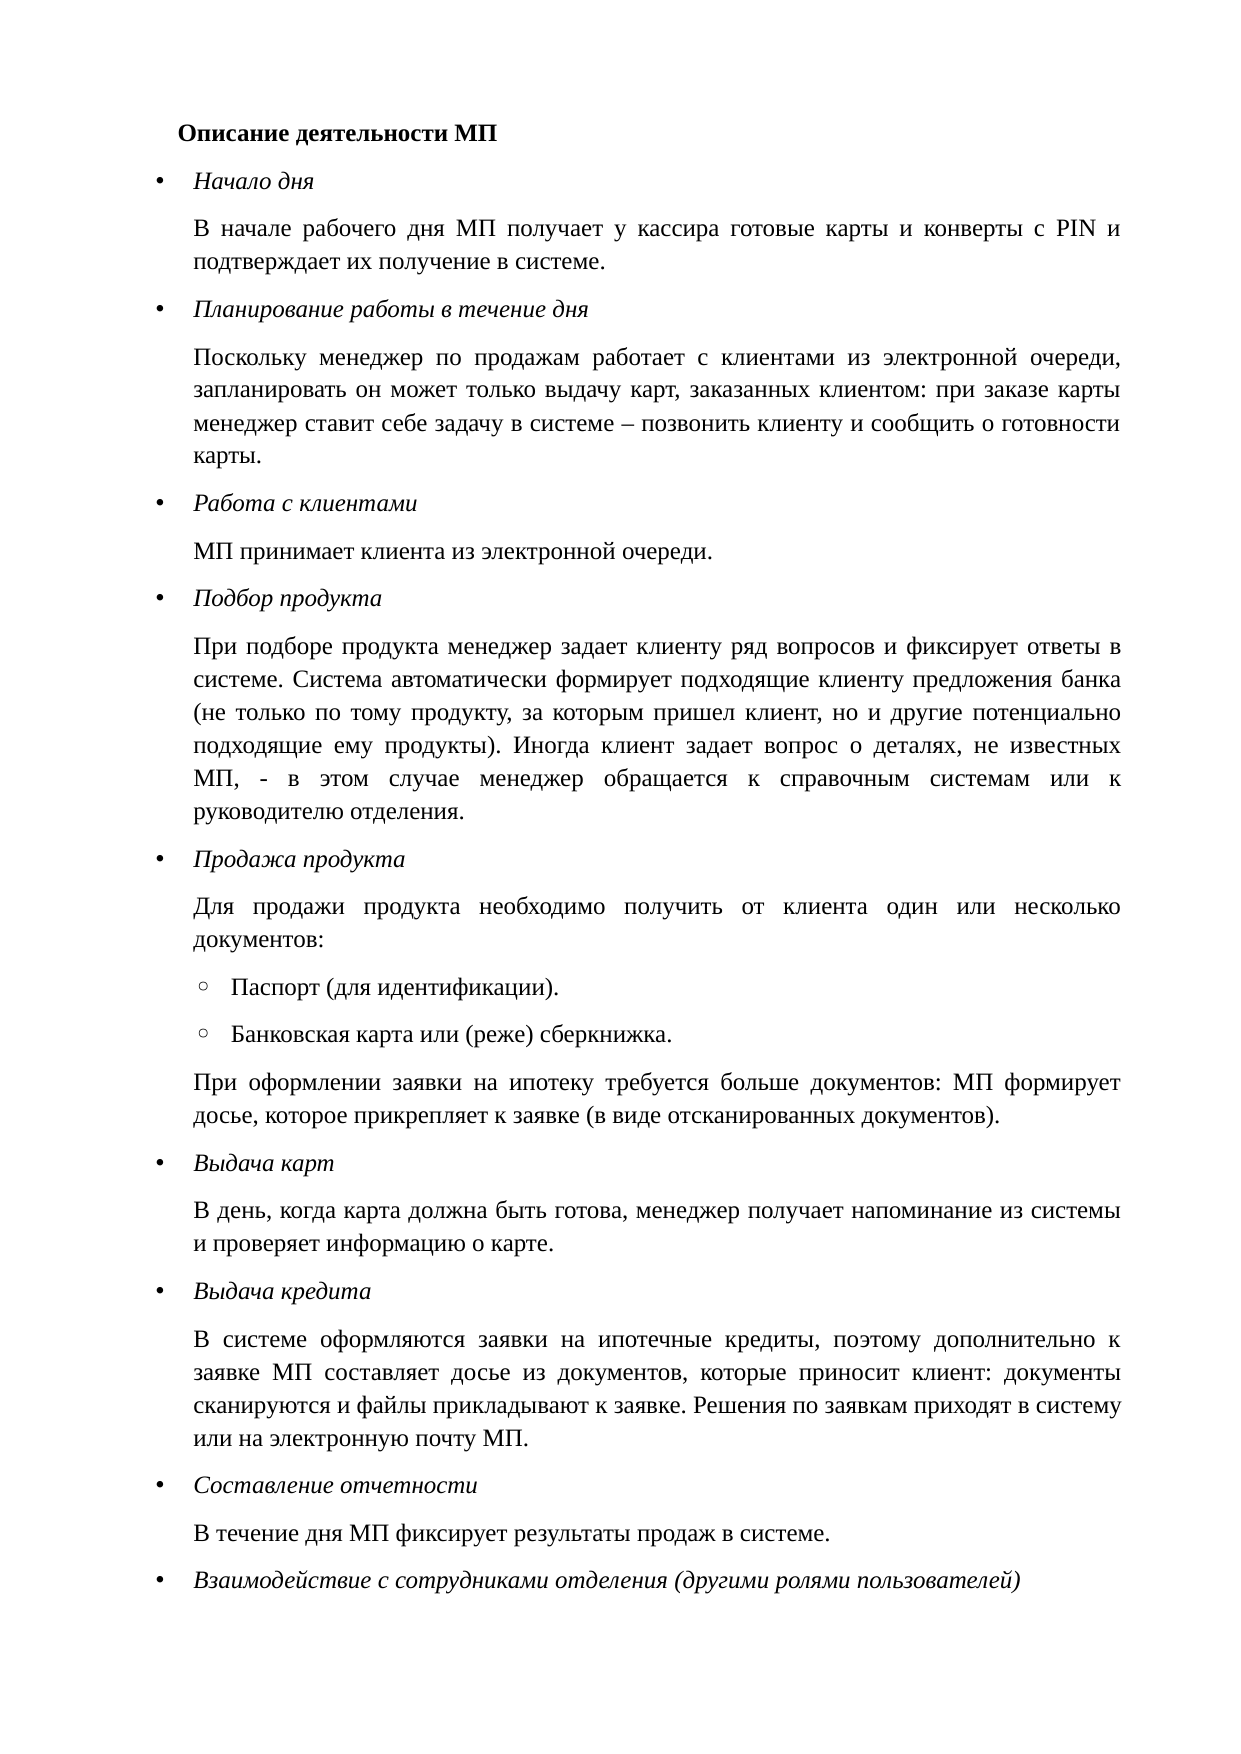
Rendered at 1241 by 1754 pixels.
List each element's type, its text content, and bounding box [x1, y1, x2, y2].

list МП принимает клиента из электронной очереди. [156, 536, 1122, 564]
list Продажа продукта [156, 844, 1122, 872]
list Выдача кредита [156, 1276, 1122, 1305]
list Подбор продукта [156, 583, 1122, 612]
list При оформлении заявки на ипотеку требуется больше документов: МП формирует досье, которое прикрепляет к заявке (в виде отсканированных документов). [156, 1067, 1122, 1129]
list Паспорт (для идентификации). [193, 972, 1122, 1001]
list Выдача карт [156, 1148, 1122, 1177]
list В течение дня МП фиксирует результаты продаж в системе. [156, 1518, 1122, 1547]
text Описание деятельности МП [118, 118, 1122, 147]
list Взаимодействие с сотрудниками отделения (другими ролями пользователей) [156, 1566, 1122, 1594]
list Начало дня [156, 166, 1122, 194]
list Банковская карта или (реже) сберкнижка. [193, 1019, 1122, 1048]
list Поскольку менеджер по продажам работает с клиентами из электронной очереди, запланировать он может только выдачу карт, заказанных клиентом: при заказе карты менеджер ставит себе задачу в системе – позвонить клиенту и сообщить о готовности карты. [156, 342, 1122, 469]
list Для продажи продукта необходимо получить от клиента один или несколько документов: [156, 891, 1122, 953]
list В системе оформляются заявки на ипотечные кредиты, поэтому дополнительно к заявке МП составляет досье из документов, которые приносит клиент: документы сканируются и файлы прикладывают к заявке. Решения по заявкам приходят в систему или на электронную почту МП. [156, 1324, 1122, 1451]
list Работа с клиентами [156, 488, 1122, 517]
list Планирование работы в течение дня [156, 294, 1122, 323]
list Составление отчетности [156, 1470, 1122, 1499]
list В начале рабочего дня МП получает у кассира готовые карты и конверты с PIN и подтверждает их получение в системе. [156, 213, 1122, 275]
list В день, когда карта должна быть готова, менеджер получает напоминание из системы и проверяет информацию о карте. [156, 1195, 1122, 1257]
list При подборе продукта менеджер задает клиенту ряд вопросов и фиксирует ответы в системе. Система автоматически формирует подходящие клиенту предложения банка (не только по тому продукту, за которым пришел клиент, но и другие потенциально подходящие ему продукты). Иногда клиент задает вопрос о деталях, не известных МП, - в этом случае менеджер обращается к справочным системам или к руководителю отделения. [156, 631, 1122, 825]
